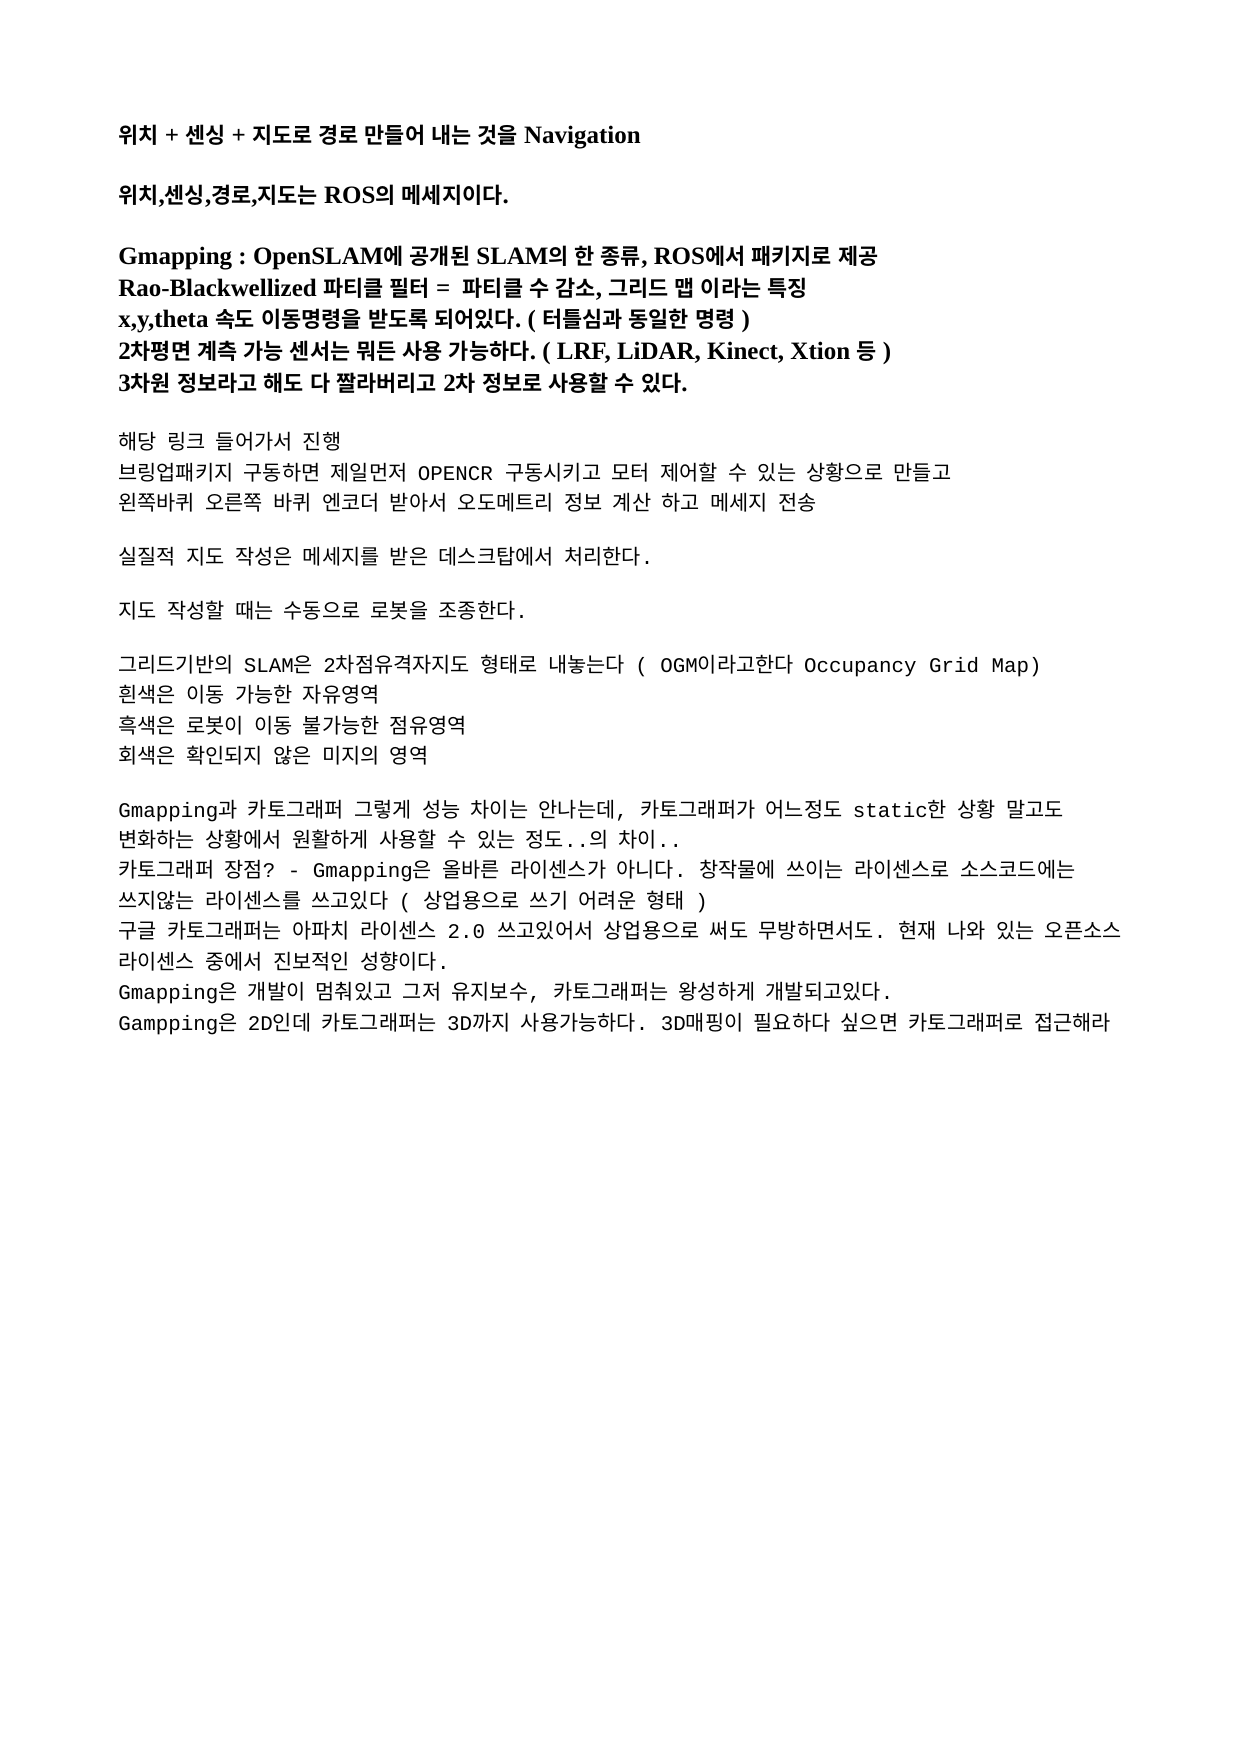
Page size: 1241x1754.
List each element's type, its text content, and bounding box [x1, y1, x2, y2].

text Gmapping과 카토그래퍼 그렇게 성능 차이는 안나는데, 카토그래퍼가 어느정도 static한 상황 말고도 변화하는 상황에서 원활하게 사용할 수 있는 정도..의 차이.. [118, 793, 1122, 854]
text 구글 카토그래퍼는 아파치 라이센스 2.0 쓰고있어서 상업용으로 써도 무방하면서도. 현재 나와 있는 오픈소스 라이센스 중에서 진보적인 성향이다. [118, 914, 1122, 975]
text 위치 + 센싱 + 지도로 경로 만들어 내는 것을 Navigation [118, 118, 1122, 150]
text 회색은 확인되지 않은 미지의 영역 [118, 739, 1122, 769]
text 지도 작성할 때는 수동으로 로봇을 조종한다. [118, 594, 1122, 624]
text 카토그래퍼 장점? - Gmapping은 올바른 라이센스가 아니다. 창작물에 쓰이는 라이센스로 소스코드에는 쓰지않는 라이센스를 쓰고있다 ( 상업용으로 쓰기 어려운 형태 ) [118, 854, 1122, 914]
text 왼쪽바퀴 오른쪽 바퀴 엔코더 받아서 오도메트리 정보 계산 하고 메세지 전송 [118, 486, 1122, 516]
text Gmapping : OpenSLAM에 공개된 SLAM의 한 종류, ROS에서 패키지로 제공 [118, 239, 1122, 271]
text Rao-Blackwellized 파티클 필터 = 파티클 수 감소, 그리드 맵 이라는 특징 [118, 271, 1122, 302]
text 2차평면 계측 가능 센서는 뭐든 사용 가능하다. ( LRF, LiDAR, Kinect, Xtion 등 ) [118, 334, 1122, 366]
text Gmapping은 개발이 멈춰있고 그저 유지보수, 카토그래퍼는 왕성하게 개발되고있다. [118, 975, 1122, 1006]
text 3차원 정보라고 해도 다 짤라버리고 2차 정보로 사용할 수 있다. [118, 366, 1122, 397]
text 흑색은 로봇이 이동 불가능한 점유영역 [118, 709, 1122, 739]
text 브링업패키지 구동하면 제일먼저 OPENCR 구동시키고 모터 제어할 수 있는 상황으로 만들고 [118, 456, 1122, 486]
text 그리드기반의 SLAM은 2차점유격자지도 형태로 내놓는다 ( OGM이라고한다 Occupancy Grid Map) [118, 648, 1122, 679]
text x,y,theta 속도 이동명령을 받도록 되어있다. ( 터틀심과 동일한 명령 ) [118, 302, 1122, 334]
text 해당 링크 들어가서 진행 [118, 426, 1122, 456]
text 흰색은 이동 가능한 자유영역 [118, 679, 1122, 709]
text 실질적 지도 작성은 메세지를 받은 데스크탑에서 처리한다. [118, 540, 1122, 571]
text Gampping은 2D인데 카토그래퍼는 3D까지 사용가능하다. 3D매핑이 필요하다 싶으면 카토그래퍼로 접근해라 [118, 1006, 1122, 1036]
text 위치,센싱,경로,지도는 ROS의 메세지이다. [118, 178, 1122, 210]
